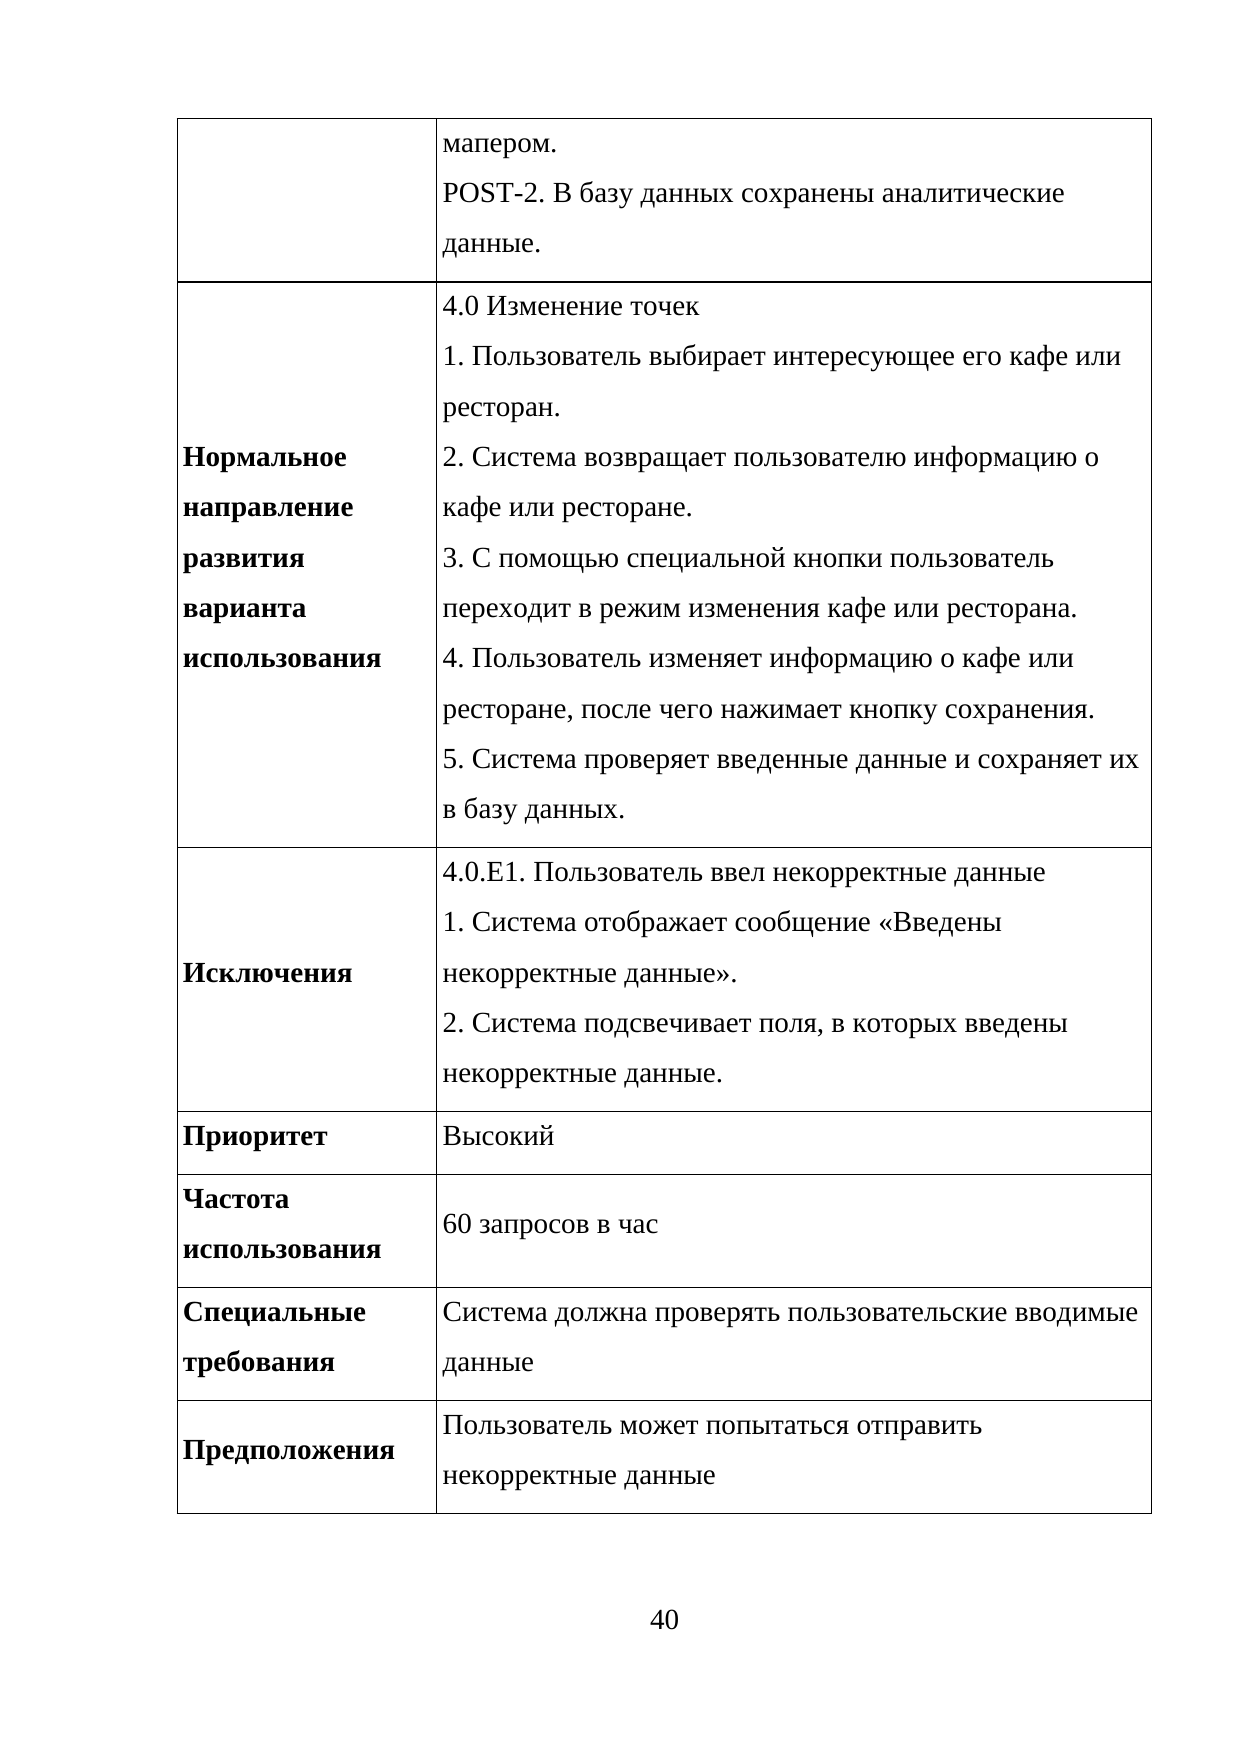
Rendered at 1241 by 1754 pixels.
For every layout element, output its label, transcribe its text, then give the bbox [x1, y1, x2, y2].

table_cell 4.0 Изменение точек 1. Пользователь выбирает интересующее его кафе или ресторан. 2. Система возвращает пользователю информацию о кафе или ресторане. 3. С помощью специальной кнопки пользователь переходит в режим изменения кафе или ресторана. 4. Пользователь изменяет информацию о кафе или ресторане, после чего нажимает кнопку сохранения. 5. Система проверяет введенные данные и сохраняет их в базу данных. [437, 283, 1151, 847]
table_cell Пользователь может попытаться отправить некорректные данные [437, 1401, 1151, 1513]
table_cell Частота использования [178, 1175, 436, 1287]
table_cell Система должна проверять пользовательские вводимые данные [437, 1288, 1151, 1400]
table_cell Исключения [178, 848, 436, 1111]
table_cell Специальные требования [178, 1288, 436, 1400]
table_cell 60 запросов в час [437, 1175, 1151, 1287]
table_cell Предположения [178, 1401, 436, 1513]
table_cell 4.0.E1. Пользователь ввел некорректные данные 1. Система отображает сообщение «Введены некорректные данные». 2. Система подсвечивает поля, в которых введены некорректные данные. [437, 848, 1151, 1111]
table_cell Приоритет [178, 1112, 436, 1174]
table_cell Высокий [437, 1112, 1151, 1174]
table_cell мапером. POST-2. В базу данных сохранены аналитические данные. [437, 119, 1151, 281]
table_cell [178, 119, 436, 281]
table_cell Нормальное направление развития варианта использования [178, 283, 436, 847]
